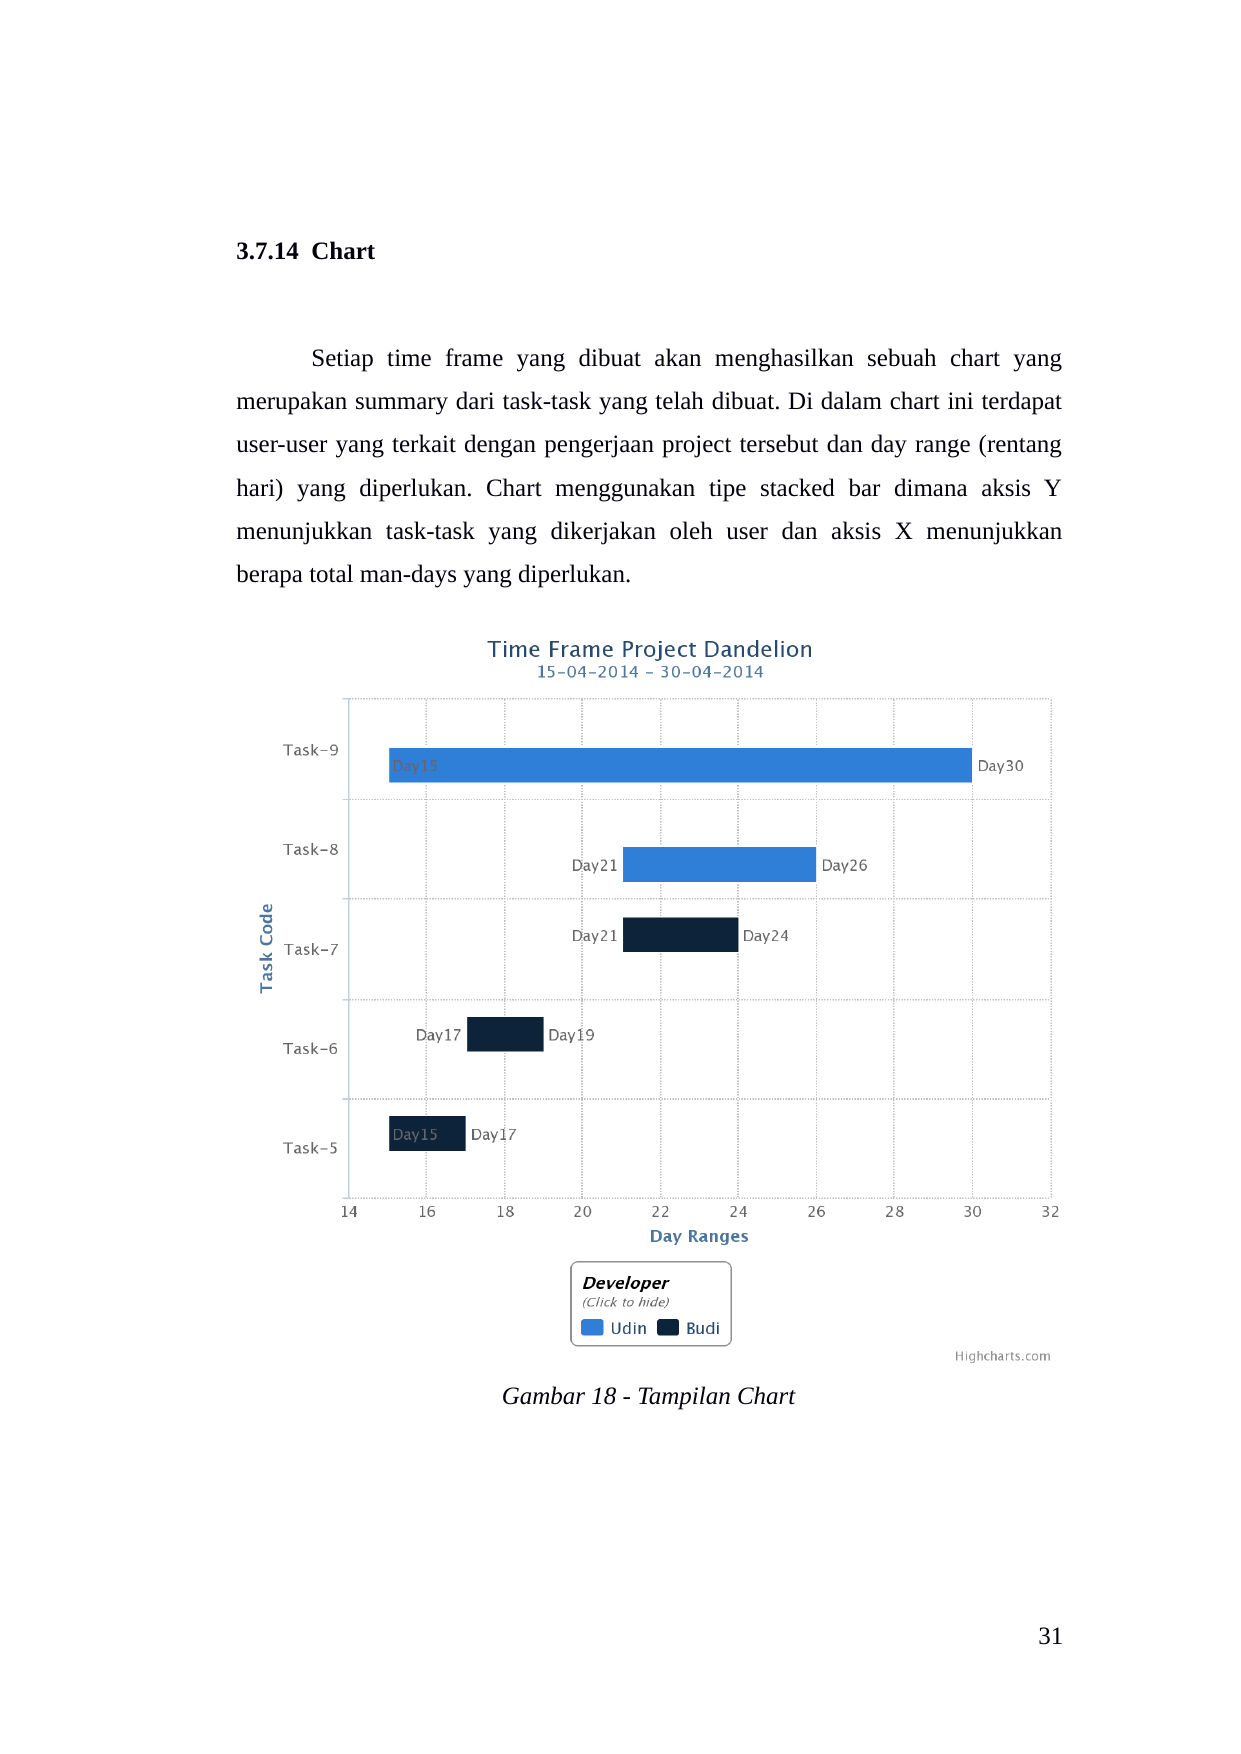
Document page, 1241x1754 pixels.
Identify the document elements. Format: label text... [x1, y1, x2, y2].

picture [236, 622, 1063, 1367]
text Setiap time frame yang dibuat akan menghasilkan sebuah chart yang merupakan summary dari task-task yang telah dibuat. Di dalam chart ini terdapat user-user yang terkait dengan pengerjaan project tersebut dan day range (rentang hari) yang diperlukan. Chart menggunakan tipe stacked bar dimana aksis Y menunjukkan task-task yang dikerjakan oleh user dan aksis X menunjukkan berapa total man-days yang diperlukan. [236, 343, 1063, 588]
subtitle 3.7.14 Chart [236, 236, 1063, 265]
text Gambar 18 - Tampilan Chart [236, 1367, 1063, 1410]
